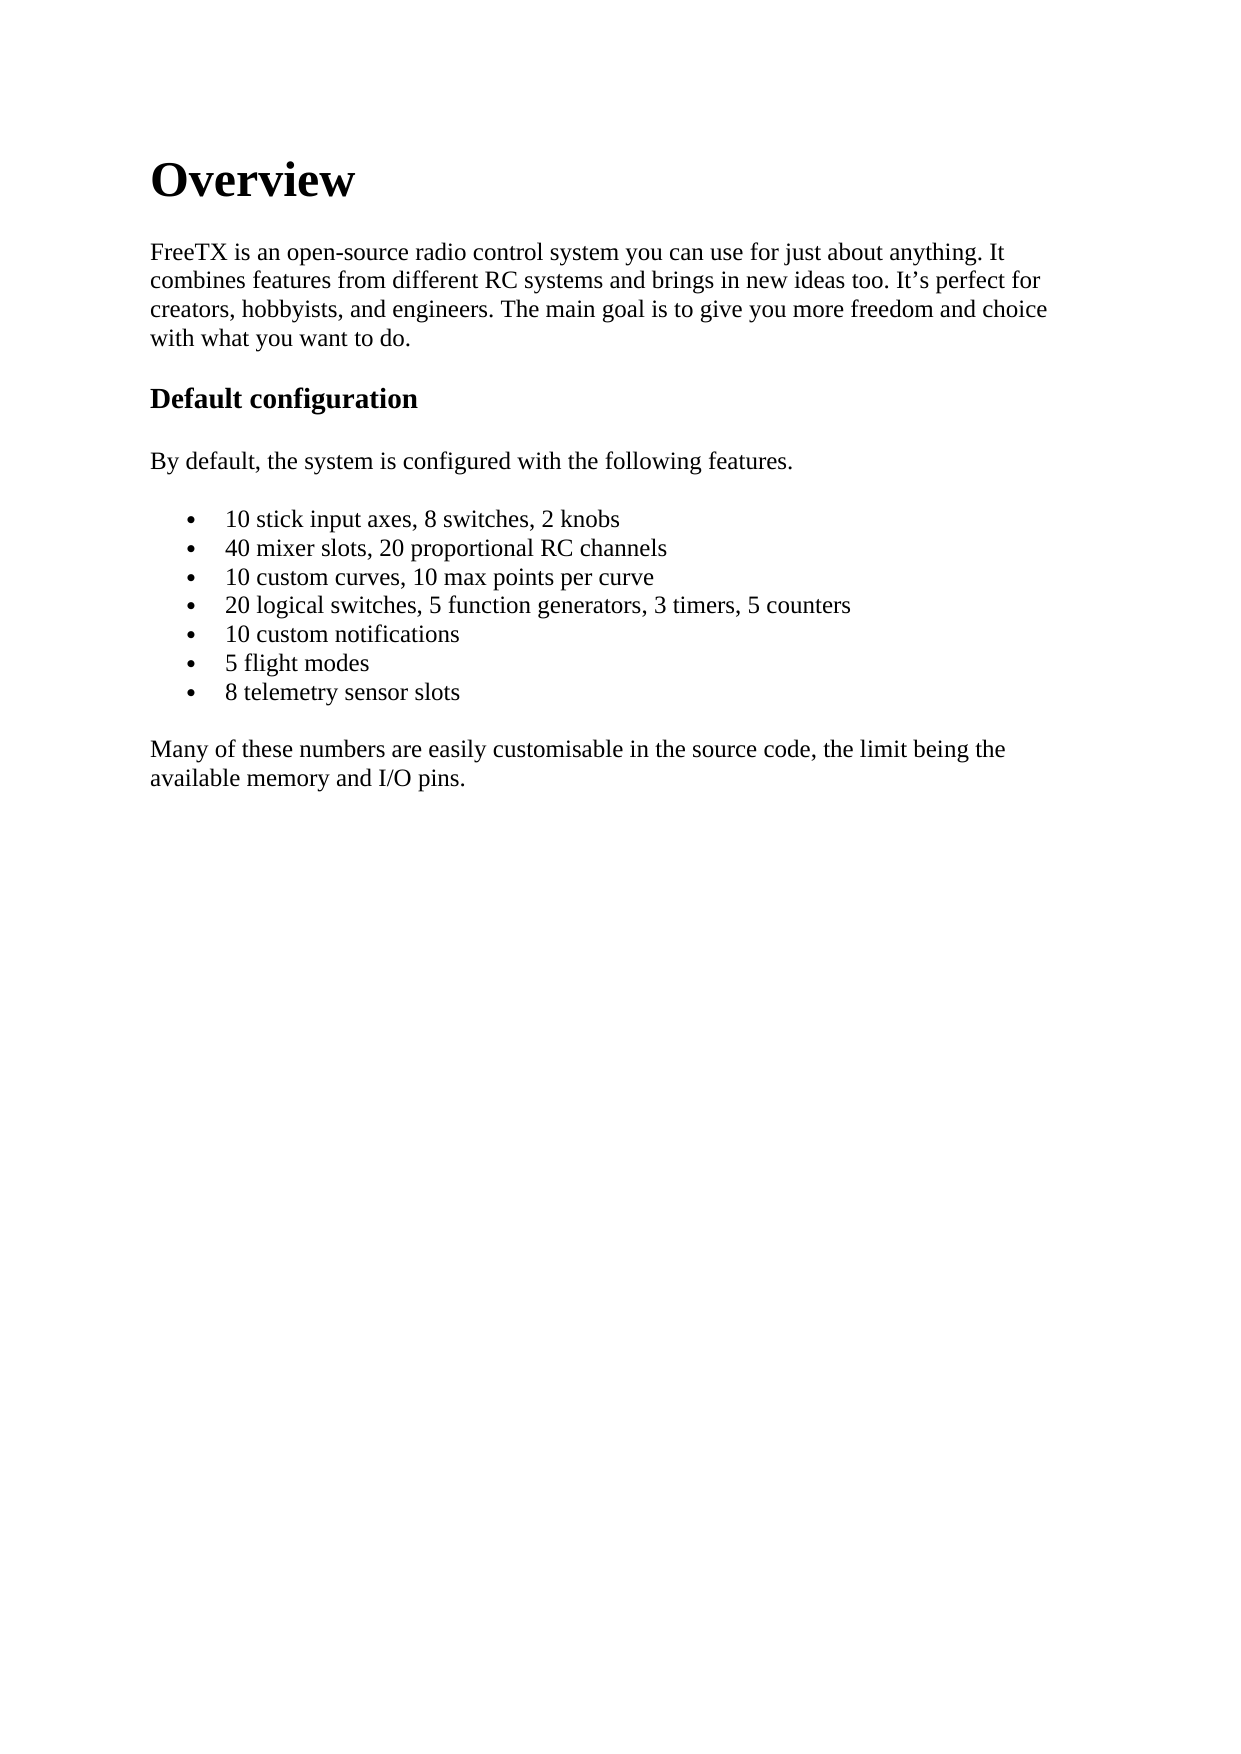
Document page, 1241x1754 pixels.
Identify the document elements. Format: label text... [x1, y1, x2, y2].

list 5 flight modes [187, 648, 1090, 677]
text Many of these numbers are easily customisable in the source code, the limit being the available memory and I/O pins. [150, 734, 1090, 792]
text By default, the system is configured with the following features. [150, 446, 1090, 475]
text FreeTX is an open-source radio control system you can use for just about anything. It combines features from different RC systems and brings in new ideas too. It’s perfect for creators, hobbyists, and engineers. The main goal is to give you more freedom and choice with what you want to do. [150, 237, 1090, 352]
list 20 logical switches, 5 function generators, 3 timers, 5 counters [187, 590, 1090, 619]
subtitle Default configuration [150, 381, 1090, 414]
list 10 stick input axes, 8 switches, 2 knobs [187, 504, 1090, 533]
list 40 mixer slots, 20 proportional RC channels [187, 533, 1090, 562]
list 8 telemetry sensor slots [187, 677, 1090, 705]
list 10 custom notifications [187, 619, 1090, 648]
subtitle Overview [150, 150, 1090, 207]
list 10 custom curves, 10 max points per curve [187, 562, 1090, 590]
